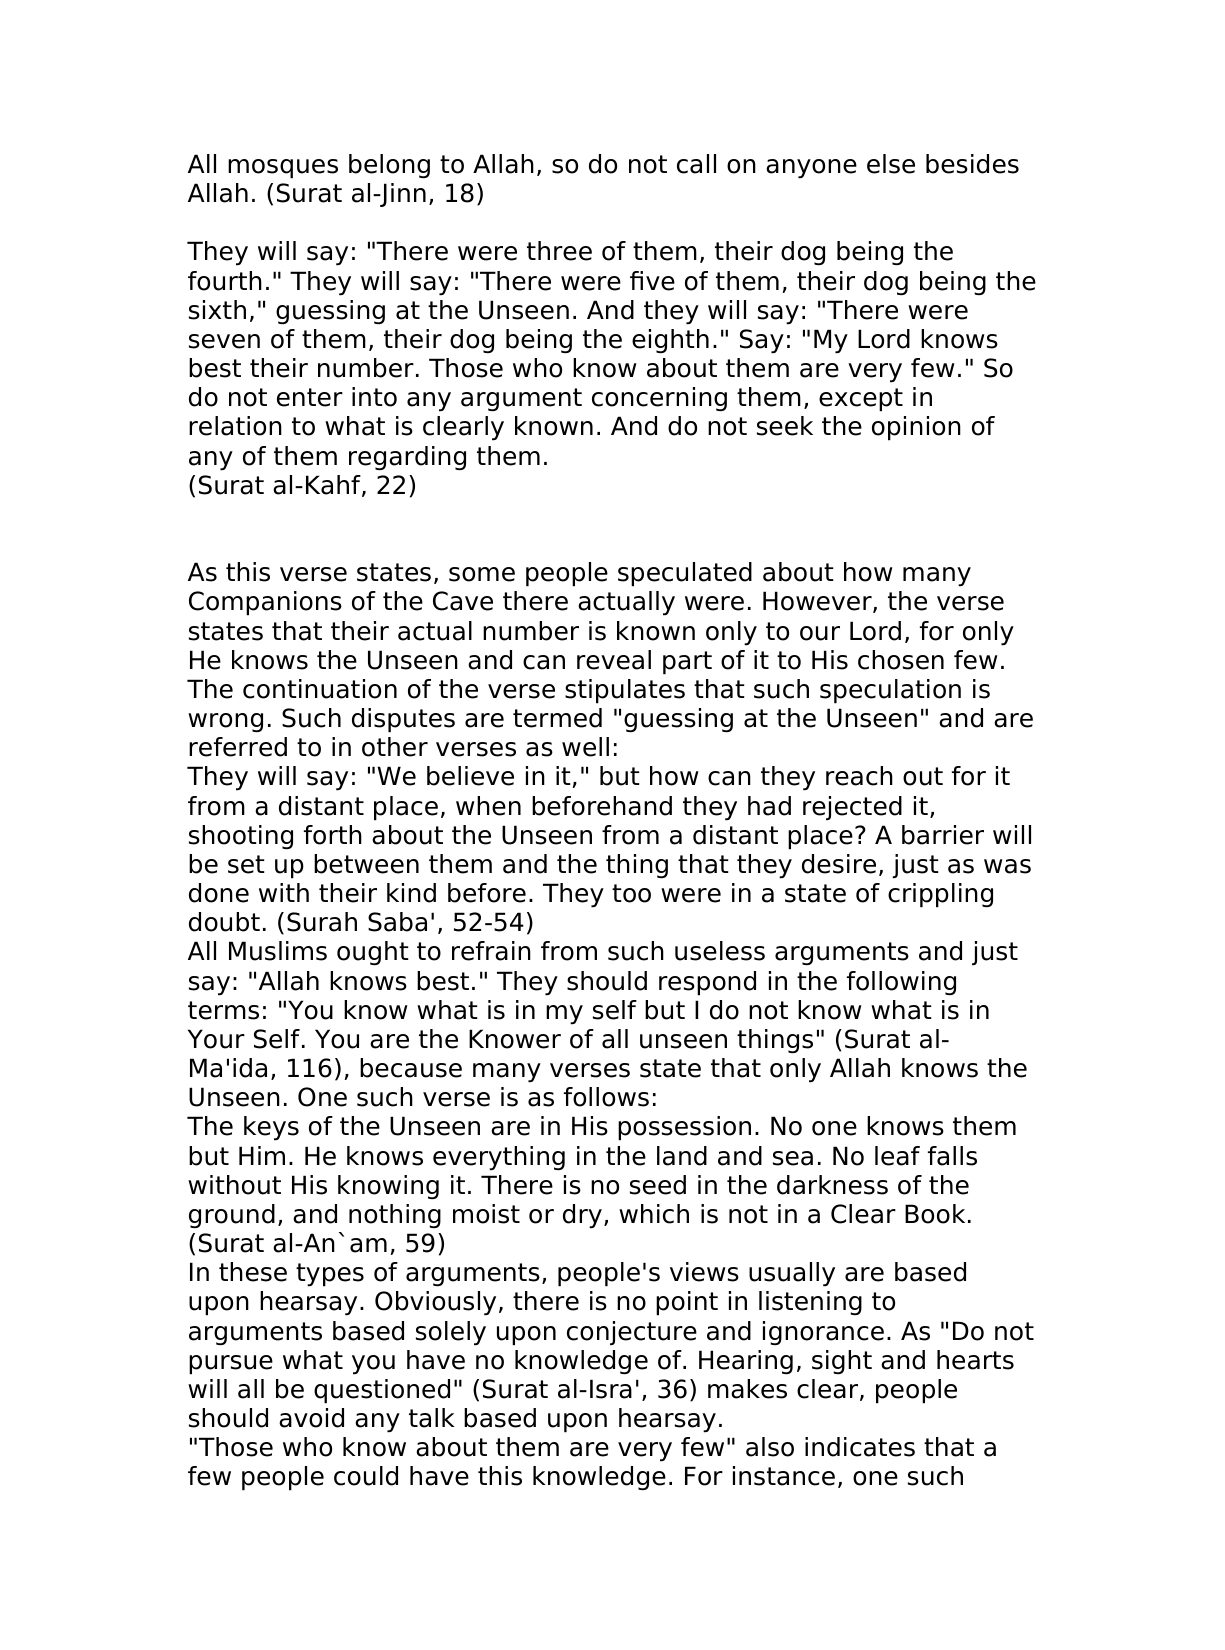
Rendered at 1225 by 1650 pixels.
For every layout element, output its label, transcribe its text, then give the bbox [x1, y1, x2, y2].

text The continuation of the verse stipulates that such speculation is wrong. Such disputes are termed "guessing at the Unseen" and are referred to in other verses as well: [187, 675, 1037, 762]
text All mosques belong to Allah, so do not call on anyone else besides Allah. (Surat al-Jinn, 18) [187, 150, 1037, 208]
text In these types of arguments, people's views usually are based upon hearsay. Obviously, there is no point in listening to arguments based solely upon conjecture and ignorance. As "Do not pursue what you have no knowledge of. Hearing, sight and hearts will all be questioned" (Surat al-Isra', 36) makes clear, people should avoid any talk based upon hearsay. [187, 1258, 1037, 1433]
text The keys of the Unseen are in His possession. No one knows them but Him. He knows everything in the land and sea. No leaf falls without His knowing it. There is no seed in the darkness of the ground, and nothing moist or dry, which is not in a Clear Book. (Surat al-An`am, 59) [187, 1112, 1037, 1258]
text They will say: "We believe in it," but how can they reach out for it from a distant place, when beforehand they had rejected it, shooting forth about the Unseen from a distant place? A barrier will be set up between them and the thing that they desire, just as was done with their kind before. They too were in a state of crippling doubt. (Surah Saba', 52-54) [187, 762, 1037, 937]
text All Muslims ought to refrain from such useless arguments and just say: "Allah knows best." They should respond in the following terms: "You know what is in my self but I do not know what is in Your Self. You are the Knower of all unseen things" (Surat al-Ma'ida, 116), because many verses state that only Allah knows the Unseen. One such verse is as follows: [187, 937, 1037, 1112]
text They will say: "There were three of them, their dog being the fourth." They will say: "There were five of them, their dog being the sixth," guessing at the Unseen. And they will say: "There were seven of them, their dog being the eighth." Say: "My Lord knows best their number. Those who know about them are very few." So do not enter into any argument concerning them, except in relation to what is clearly known. And do not seek the opinion of any of them regarding them. [187, 237, 1037, 471]
text As this verse states, some people speculated about how many Companions of the Cave there actually were. However, the verse states that their actual number is known only to our Lord, for only He knows the Unseen and can reveal part of it to His chosen few. [187, 558, 1037, 675]
text (Surat al-Kahf, 22) [187, 471, 1037, 500]
text "Those who know about them are very few" also indicates that a few people could have this knowledge. For instance, one such [187, 1433, 1037, 1492]
